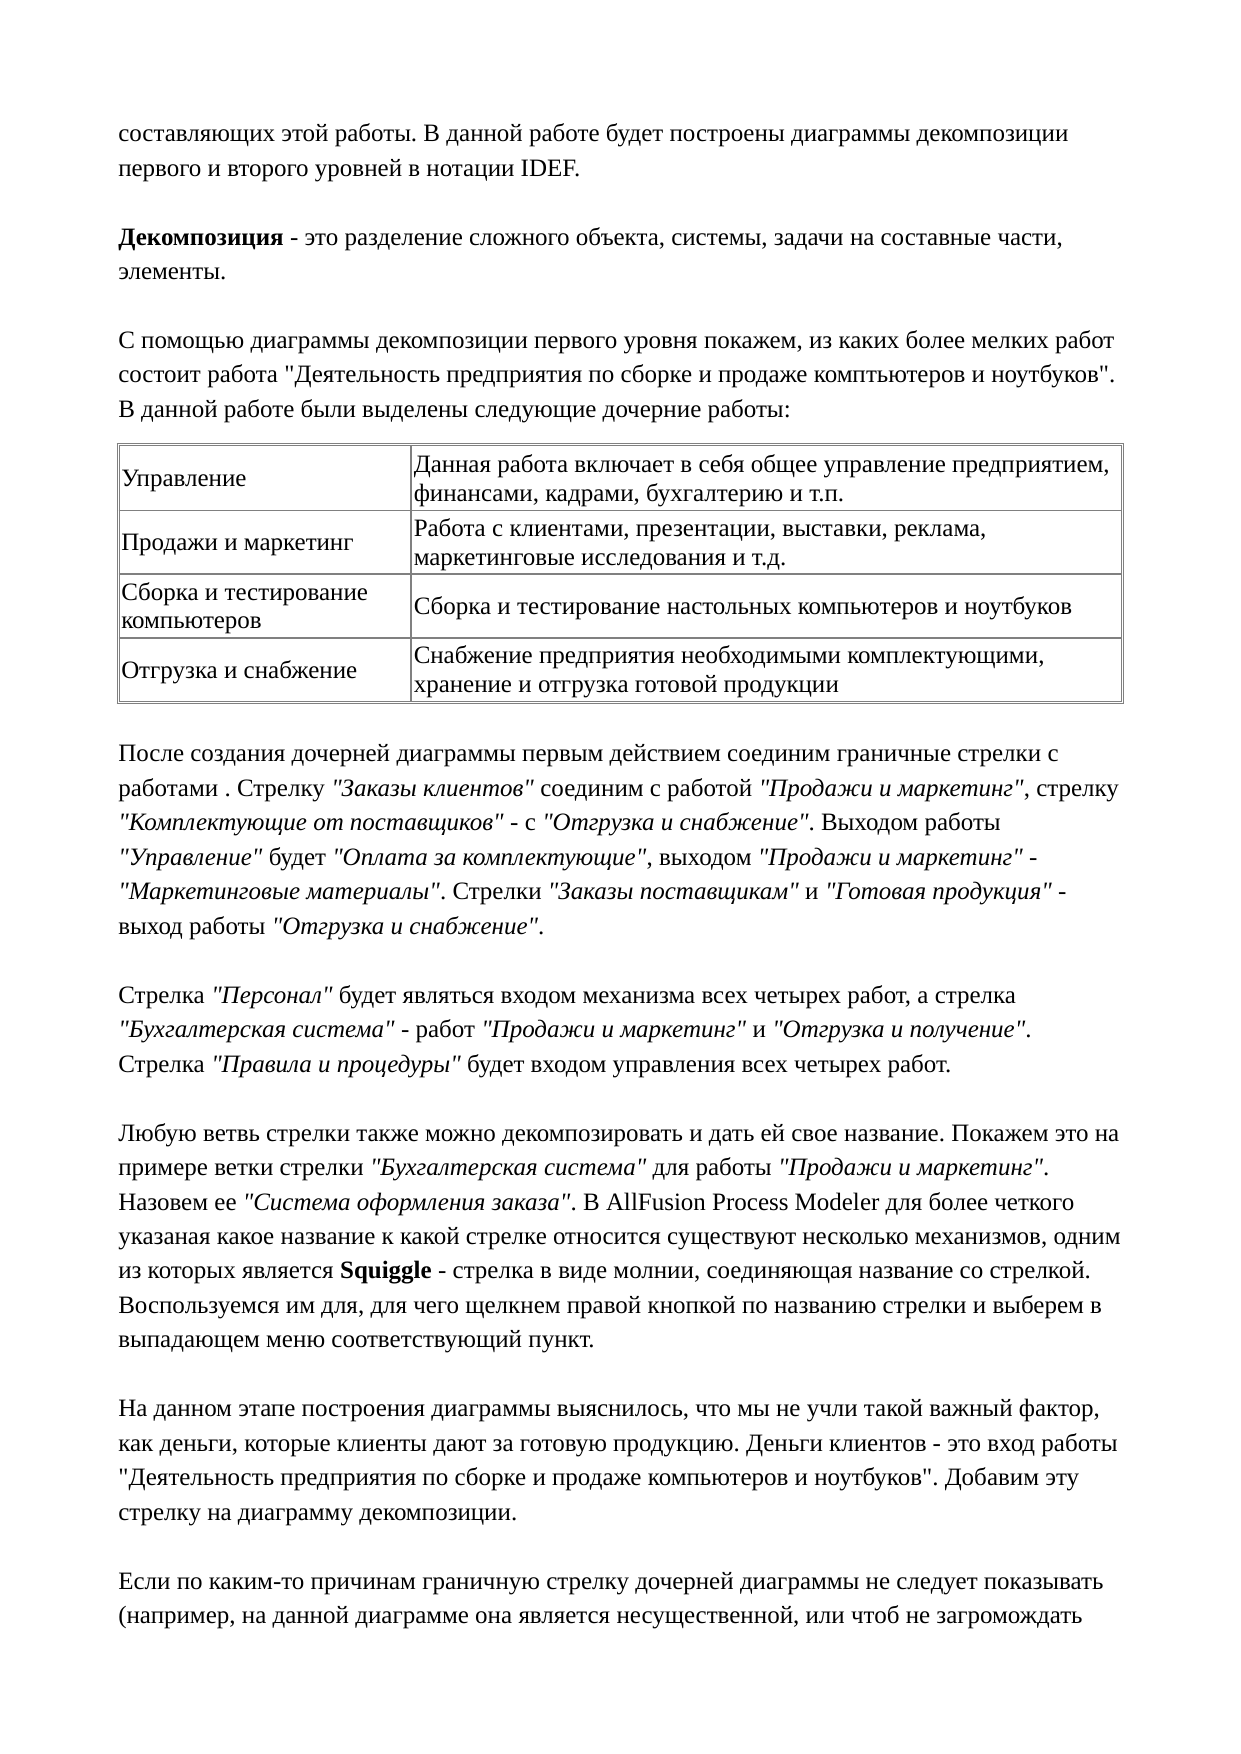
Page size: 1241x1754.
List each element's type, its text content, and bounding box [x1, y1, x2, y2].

table_cell Продажи и маркетинг [120, 511, 410, 573]
text составляющих этой работы. В данной работе будет построены диаграммы декомпозиции первого и второго уровней в нотации IDEF. Декомпозиция - это разделение сложного объекта, системы, задачи на составные части, элементы. С помощью диаграммы декомпозиции первого уровня покажем, из каких более мелких работ состоит работа "Деятельность предприятия по сборке и продаже комптьютеров и ноутбуков". В данной работе были выделены следующие дочерние работы: [118, 118, 1122, 423]
table_header Управление [120, 446, 410, 509]
table_cell Сборка и тестирование настольных компьютеров и ноутбуков [412, 575, 1121, 637]
table_cell Снабжение предприятия необходимыми комплектующими, хранение и отгрузка готовой продукции [412, 639, 1121, 701]
table_cell Отгрузка и снабжение [120, 639, 410, 701]
table_header Данная работа включает в себя общее управление предприятием, финансами, кадрами, бухгалтерию и т.п. [412, 446, 1121, 509]
table_cell Работа с клиентами, презентации, выставки, реклама, маркетинговые исследования и т.д. [412, 511, 1121, 573]
text После создания дочерней диаграммы первым действием соединим граничные стрелки с работами . Стрелку "Заказы клиентов" соединим с работой "Продажи и маркетинг", стрелку "Комплектующие от поставщиков" - с "Отгрузка и снабжение". Выходом работы "Управление" будет "Оплата за комплектующие", выходом "Продажи и маркетинг" - "Маркетинговые материалы". Стрелки "Заказы поставщикам" и "Готовая продукция" - выход работы "Отгрузка и снабжение". Стрелка "Персонал" будет являться входом механизма всех четырех работ, а стрелка "Бухгалтерская система" - работ "Продажи и маркетинг" и "Отгрузка и получение". Стрелка "Правила и процедуры" будет входом управления всех четырех работ. Любую ветвь стрелки также можно декомпозировать и дать ей свое название. Покажем это на примере ветки стрелки "Бухгалтерская система" для работы "Продажи и маркетинг". Назовем ее "Система оформления заказа". В AllFusion Process Modeler для более четкого указаная какое название к какой стрелке относится существуют несколько механизмов, одним из которых является Squiggle - стрелка в виде молнии, соединяющая название со стрелкой. Воспользуемся им для, для чего щелкнем правой кнопкой по названию стрелки и выберем в выпадающем меню соответствующий пункт. На данном этапе построения диаграммы выяснилось, что мы не учли такой важный фактор, как деньги, которые клиенты дают за готовую продукцию. Деньги клиентов - это вход работы "Деятельность предприятия по сборке и продаже компьютеров и ноутбуков". Добавим эту стрелку на диаграмму декомпозиции. Если по каким-то причинам граничную стрелку дочерней диаграммы не следует показывать (например, на данной диаграмме она является несущественной, или чтоб не загромождать [118, 704, 1122, 1629]
table_cell Сборка и тестирование компьютеров [120, 575, 410, 637]
